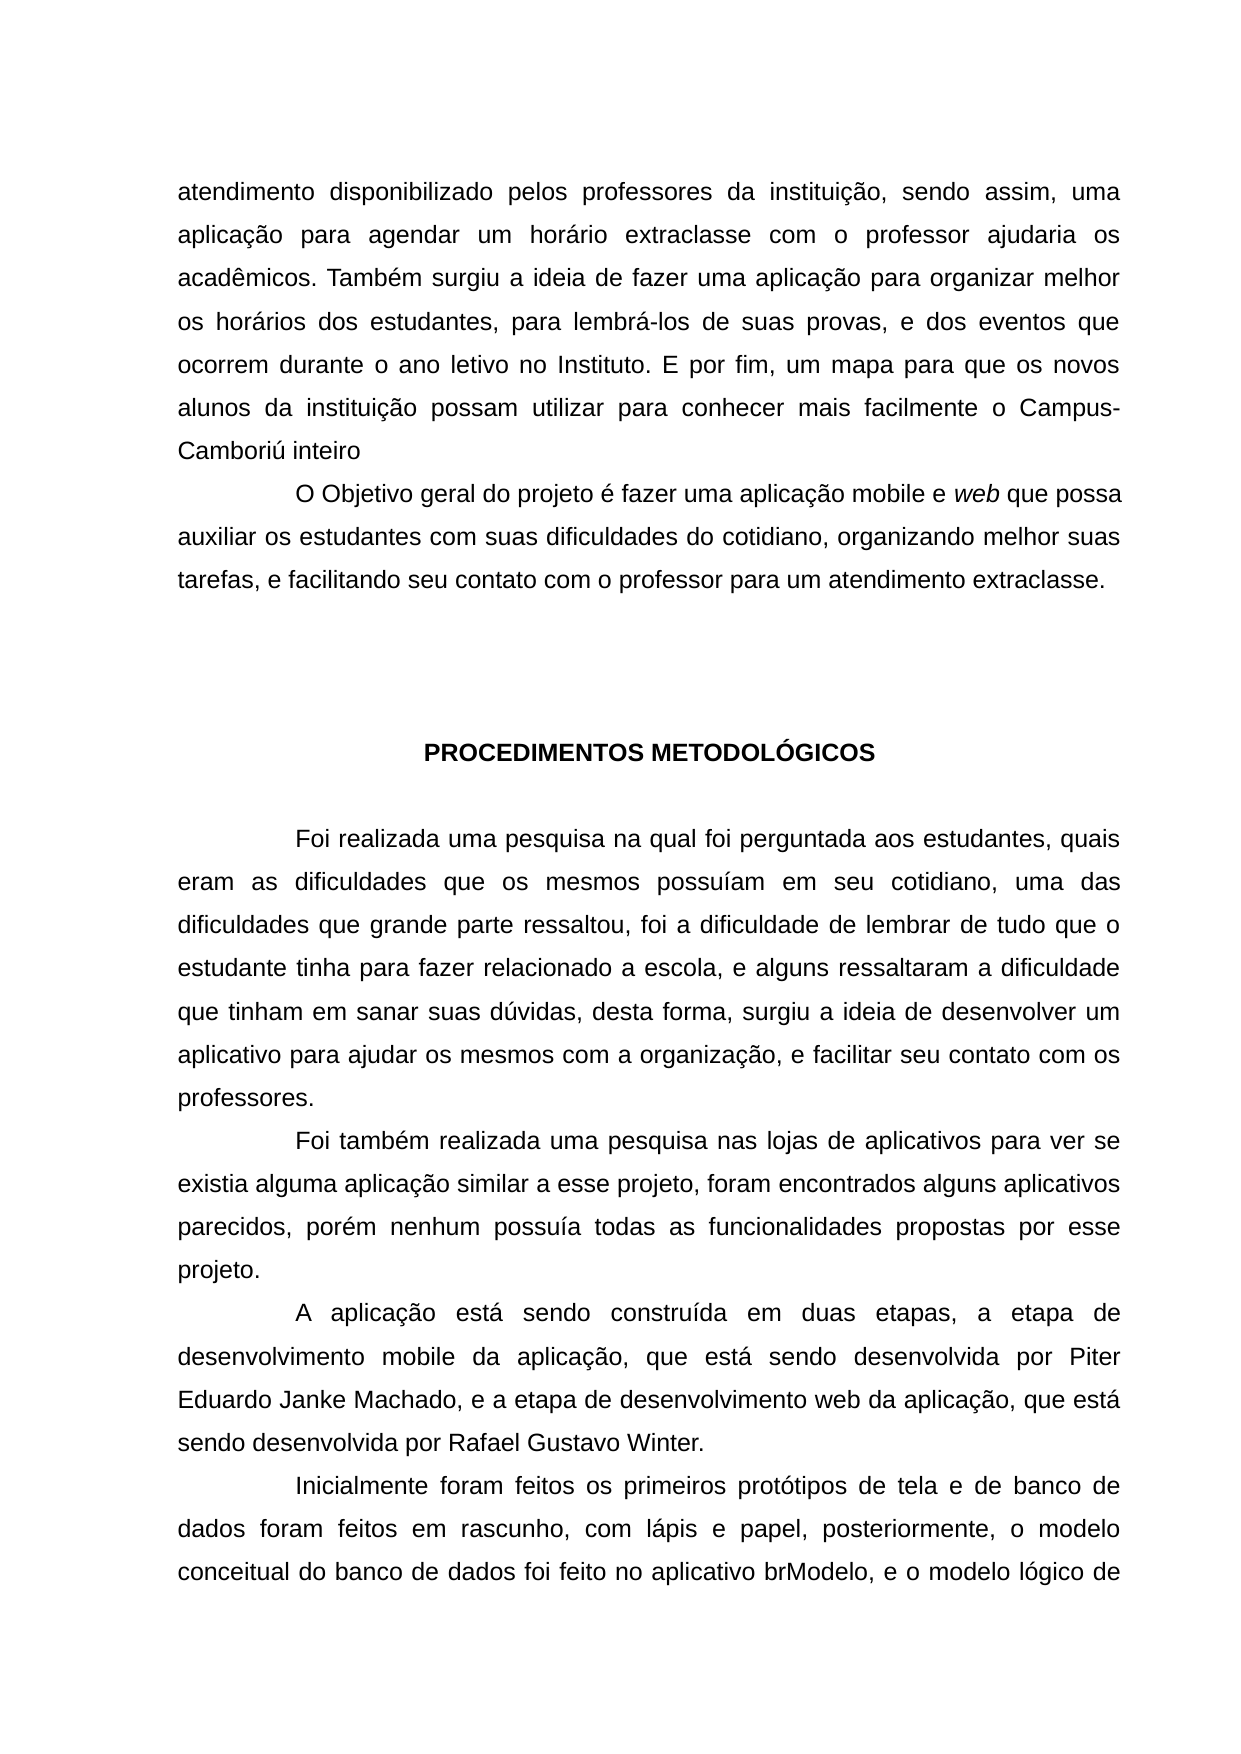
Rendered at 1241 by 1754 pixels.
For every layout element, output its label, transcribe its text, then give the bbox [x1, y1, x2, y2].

text Inicialmente foram feitos os primeiros protótipos de tela e de banco de dados foram feitos em rascunho, com lápis e papel, posteriormente, o modelo conceitual do banco de dados foi feito no aplicativo brModelo, e o modelo lógico de [177, 1471, 1122, 1586]
text atendimento disponibilizado pelos professores da instituição, sendo assim, uma aplicação para agendar um horário extraclasse com o professor ajudaria os acadêmicos. Também surgiu a ideia de fazer uma aplicação para organizar melhor os horários dos estudantes, para lembrá-los de suas provas, e dos eventos que ocorrem durante o ano letivo no Instituto. E por fim, um mapa para que os novos alunos da instituição possam utilizar para conhecer mais facilmente o Campus-Camboriú inteiro [177, 177, 1122, 465]
text Foi também realizada uma pesquisa nas lojas de aplicativos para ver se existia alguma aplicação similar a esse projeto, foram encontrados alguns aplicativos parecidos, porém nenhum possuía todas as funcionalidades propostas por esse projeto. [177, 1126, 1122, 1284]
text O Objetivo geral do projeto é fazer uma aplicação mobile e web que possa auxiliar os estudantes com suas dificuldades do cotidiano, organizando melhor suas tarefas, e facilitando seu contato com o professor para um atendimento extraclasse. [177, 479, 1122, 594]
text A aplicação está sendo construída em duas etapas, a etapa de desenvolvimento mobile da aplicação, que está sendo desenvolvida por Piter Eduardo Janke Machado, e a etapa de desenvolvimento web da aplicação, que está sendo desenvolvida por Rafael Gustavo Winter. [177, 1298, 1122, 1457]
text Foi realizada uma pesquisa na qual foi perguntada aos estudantes, quais eram as dificuldades que os mesmos possuíam em seu cotidiano, uma das dificuldades que grande parte ressaltou, foi a dificuldade de lembrar de tudo que o estudante tinha para fazer relacionado a escola, e alguns ressaltaram a dificuldade que tinham em sanar suas dúvidas, desta forma, surgiu a ideia de desenvolver um aplicativo para ajudar os mesmos com a organização, e facilitar seu contato com os professores. [177, 824, 1122, 1112]
text PROCEDIMENTOS METODOLÓGICOS [177, 738, 1122, 767]
